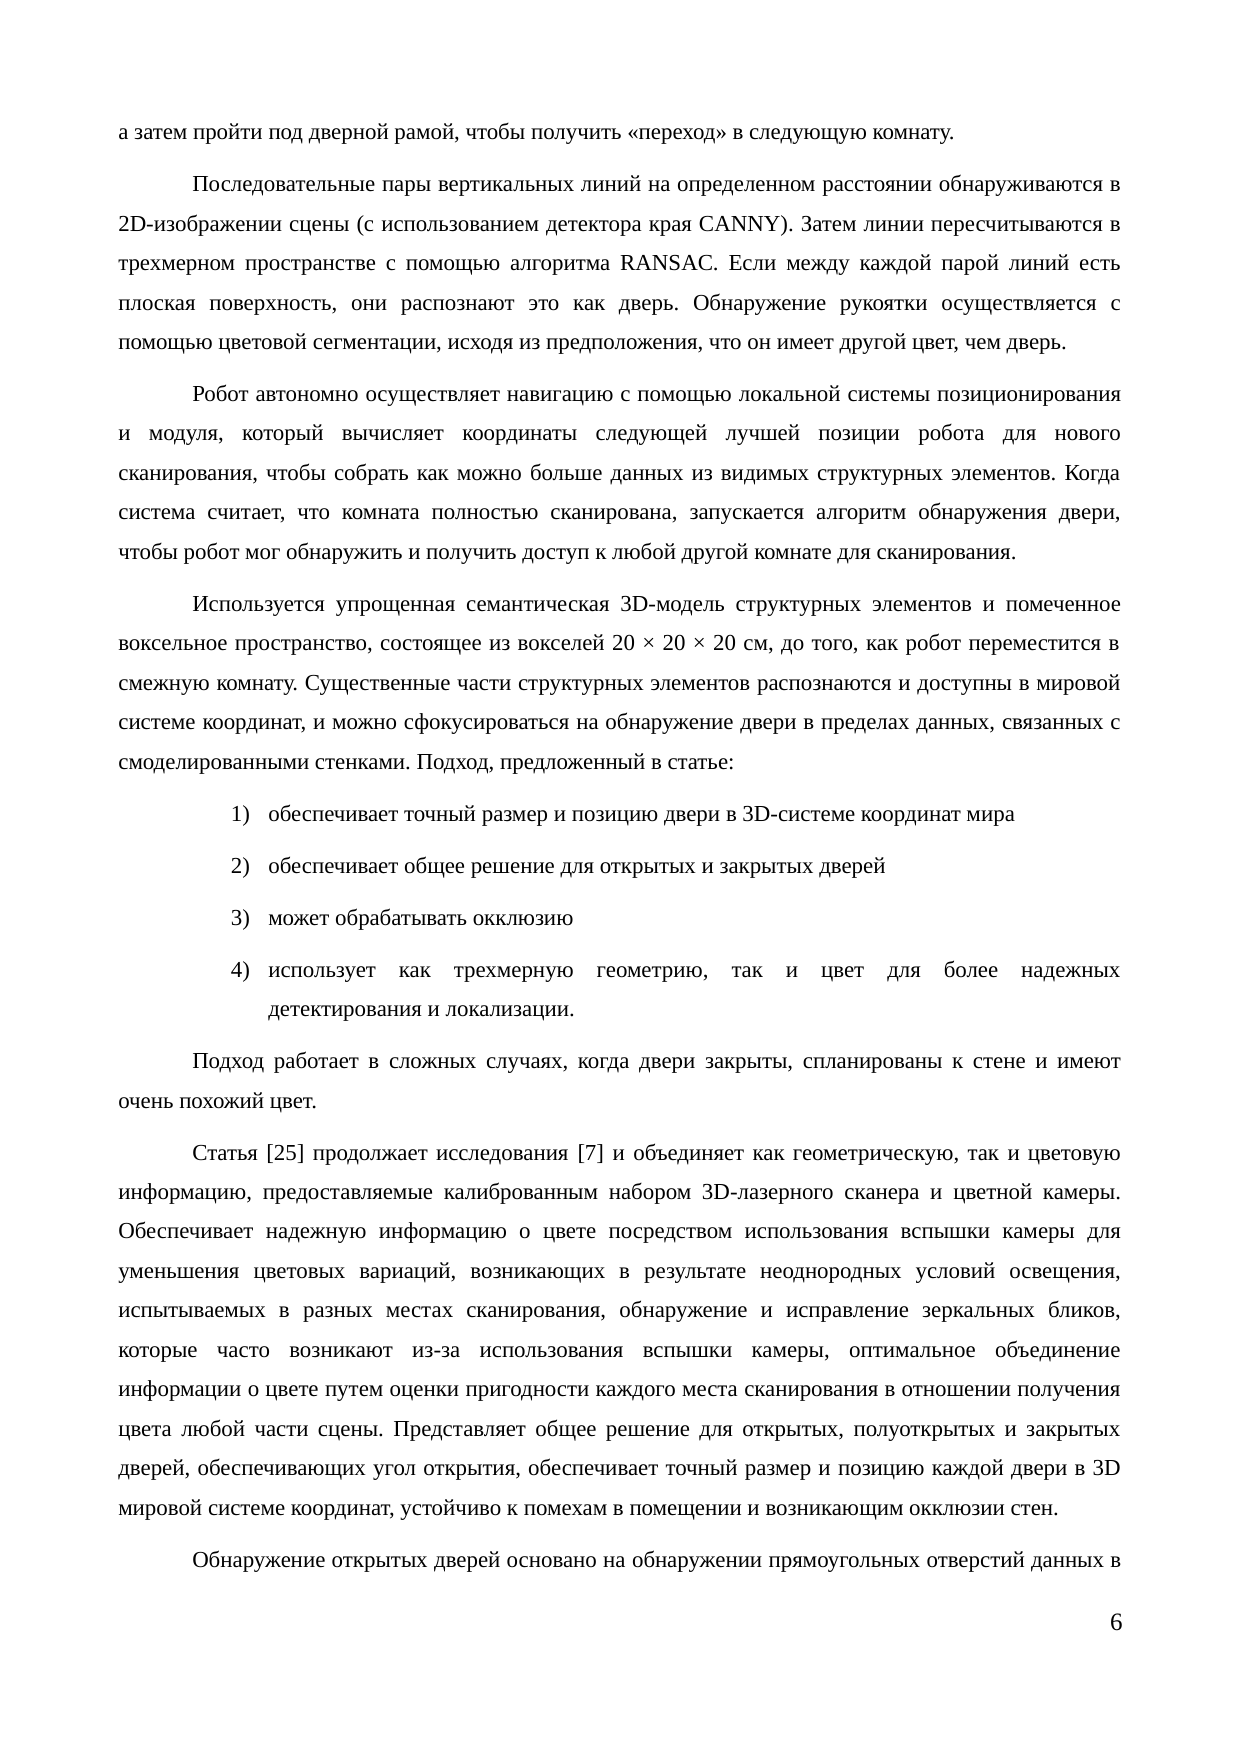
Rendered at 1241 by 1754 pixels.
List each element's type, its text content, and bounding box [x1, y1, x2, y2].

text а затем пройти под дверной рамой, чтобы получить «переход» в следующую комнату. [118, 118, 1122, 144]
text Используется упрощенная семантическая 3D-модель структурных элементов и помеченное воксельное пространство, состоящее из вокселей 20 × 20 × 20 см, до того, как робот переместится в смежную комнату. Существенные части структурных элементов распознаются и доступны в мировой системе координат, и можно сфокусироваться на обнаружение двери в пределах данных, связанных с смоделированными стенками. Подход, предложенный в статье: [118, 590, 1122, 774]
list может обрабатывать окклюзию [231, 904, 1122, 930]
text Статья [25] продолжает исследования [7] и объединяет как геометрическую, так и цветовую информацию, предоставляемые калиброванным набором 3D-лазерного сканера и цветной камеры. Обеспечивает надежную информацию о цвете посредством использования вспышки камеры для уменьшения цветовых вариаций, возникающих в результате неоднородных условий освещения, испытываемых в разных местах сканирования, обнаружение и исправление зеркальных бликов, которые часто возникают из-за использования вспышки камеры, оптимальное объединение информации о цвете путем оценки пригодности каждого места сканирования в отношении получения цвета любой части сцены. Представляет общее решение для открытых, полуоткрытых и закрытых дверей, обеспечивающих угол открытия, обеспечивает точный размер и позицию каждой двери в 3D мировой системе координат, устойчиво к помехам в помещении и возникающим окклюзии стен. [118, 1139, 1122, 1520]
text Последовательные пары вертикальных линий на определенном расстоянии обнаруживаются в 2D-изображении сцены (с использованием детектора края CANNY). Затем линии пересчитываются в трехмерном пространстве с помощью алгоритма RANSAC. Если между каждой парой линий есть плоская поверхность, они распознают это как дверь. Обнаружение рукоятки осуществляется с помощью цветовой сегментации, исходя из предположения, что он имеет другой цвет, чем дверь. [118, 170, 1122, 354]
text Обнаружение открытых дверей основано на обнаружении прямоугольных отверстий данных в [118, 1546, 1122, 1572]
list использует как трехмерную геометрию, так и цвет для более надежных детектирования и локализации. [231, 956, 1122, 1022]
list обеспечивает общее решение для открытых и закрытых дверей [231, 852, 1122, 878]
list обеспечивает точный размер и позицию двери в 3D-системе координат мира [231, 800, 1122, 826]
text Подход работает в сложных случаях, когда двери закрыты, спланированы к стене и имеют очень похожий цвет. [118, 1047, 1122, 1113]
text Робот автономно осуществляет навигацию с помощью локальной системы позиционирования и модуля, который вычисляет координаты следующей лучшей позиции робота для нового сканирования, чтобы собрать как можно больше данных из видимых структурных элементов. Когда система считает, что комната полностью сканирована, запускается алгоритм обнаружения двери, чтобы робот мог обнаружить и получить доступ к любой другой комнате для сканирования. [118, 380, 1122, 564]
